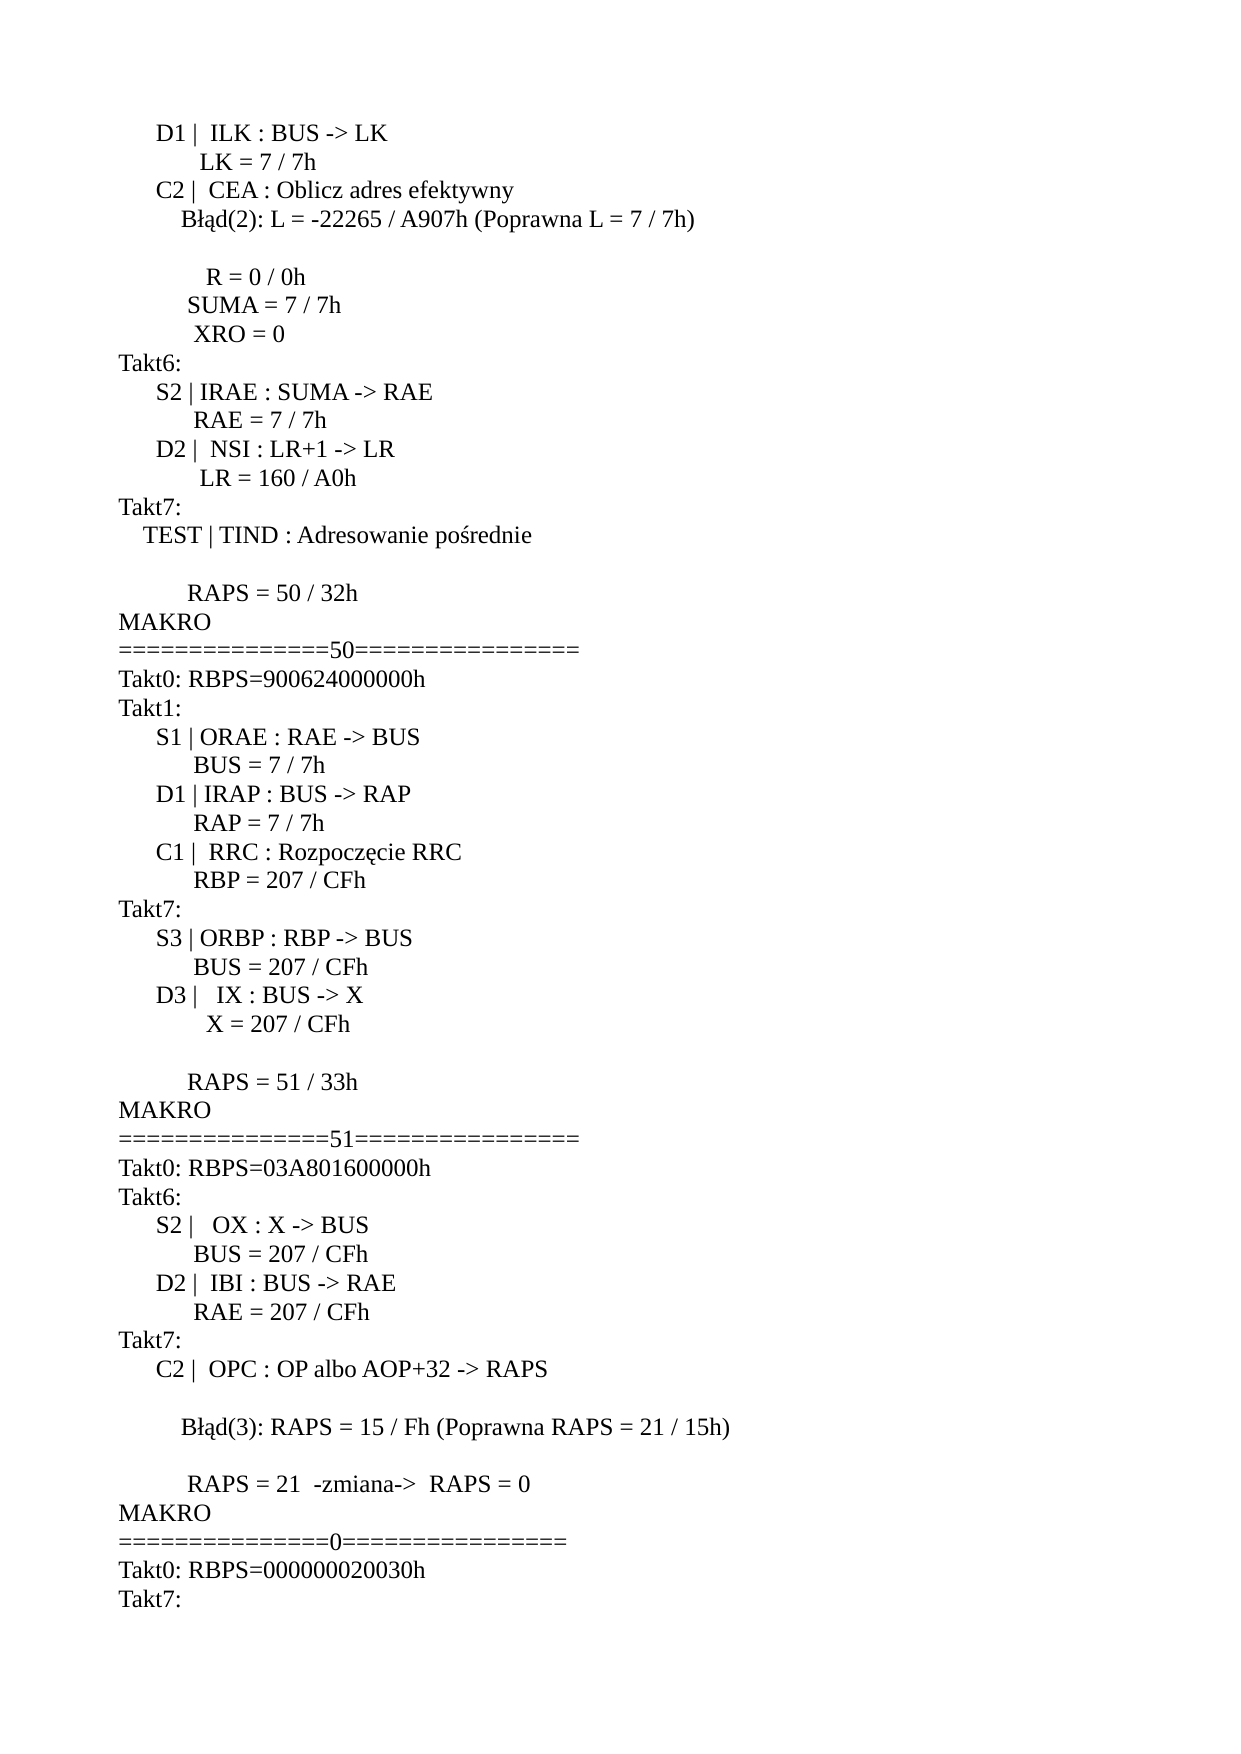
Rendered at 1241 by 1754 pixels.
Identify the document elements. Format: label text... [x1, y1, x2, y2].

text MAKRO [118, 1096, 1122, 1124]
text Takt7: [118, 894, 1122, 923]
text Takt7: [118, 1584, 1122, 1613]
text Takt1: [118, 693, 1122, 722]
text D2 | IBI : BUS -> RAE [118, 1268, 1122, 1297]
text LK = 7 / 7h [118, 147, 1122, 176]
text Takt0: RBPS=000000020030h [118, 1556, 1122, 1584]
text ===============51================ [118, 1124, 1122, 1153]
text Takt7: [118, 492, 1122, 521]
text D3 | IX : BUS -> X [118, 981, 1122, 1009]
text MAKRO [118, 1498, 1122, 1527]
text C2 | CEA : Oblicz adres efektywny [118, 176, 1122, 204]
text LR = 160 / A0h [118, 463, 1122, 492]
text D2 | NSI : LR+1 -> LR [118, 434, 1122, 463]
text Takt6: [118, 1182, 1122, 1211]
text SUMA = 7 / 7h [118, 291, 1122, 319]
text Takt7: [118, 1326, 1122, 1354]
text BUS = 7 / 7h [118, 751, 1122, 779]
text Takt6: [118, 348, 1122, 377]
text S2 | OX : X -> BUS [118, 1211, 1122, 1239]
text S2 | IRAE : SUMA -> RAE [118, 377, 1122, 406]
text Błąd(2): L = -22265 / A907h (Poprawna L = 7 / 7h) [118, 204, 1122, 233]
text RAP = 7 / 7h [118, 808, 1122, 837]
text S3 | ORBP : RBP -> BUS [118, 923, 1122, 952]
text R = 0 / 0h [118, 262, 1122, 291]
text Takt0: RBPS=900624000000h [118, 664, 1122, 693]
text XRO = 0 [118, 319, 1122, 348]
text TEST | TIND : Adresowanie pośrednie [118, 521, 1122, 549]
text ===============50================ [118, 636, 1122, 664]
text BUS = 207 / CFh [118, 1239, 1122, 1268]
text C1 | RRC : Rozpoczęcie RRC [118, 837, 1122, 866]
text BUS = 207 / CFh [118, 952, 1122, 981]
text Takt0: RBPS=03A801600000h [118, 1153, 1122, 1182]
text RAPS = 51 / 33h [118, 1067, 1122, 1096]
text C2 | OPC : OP albo AOP+32 -> RAPS [118, 1354, 1122, 1383]
text RAE = 207 / CFh [118, 1297, 1122, 1326]
text X = 207 / CFh [118, 1009, 1122, 1038]
text Błąd(3): RAPS = 15 / Fh (Poprawna RAPS = 21 / 15h) [118, 1412, 1122, 1441]
text RAE = 7 / 7h [118, 406, 1122, 434]
text RAPS = 50 / 32h [118, 578, 1122, 607]
text D1 | ILK : BUS -> LK [118, 118, 1122, 147]
text D1 | IRAP : BUS -> RAP [118, 779, 1122, 808]
text ===============0================ [118, 1527, 1122, 1556]
text RAPS = 21 -zmiana-> RAPS = 0 [118, 1469, 1122, 1498]
text S1 | ORAE : RAE -> BUS [118, 722, 1122, 751]
text MAKRO [118, 607, 1122, 636]
text RBP = 207 / CFh [118, 866, 1122, 894]
